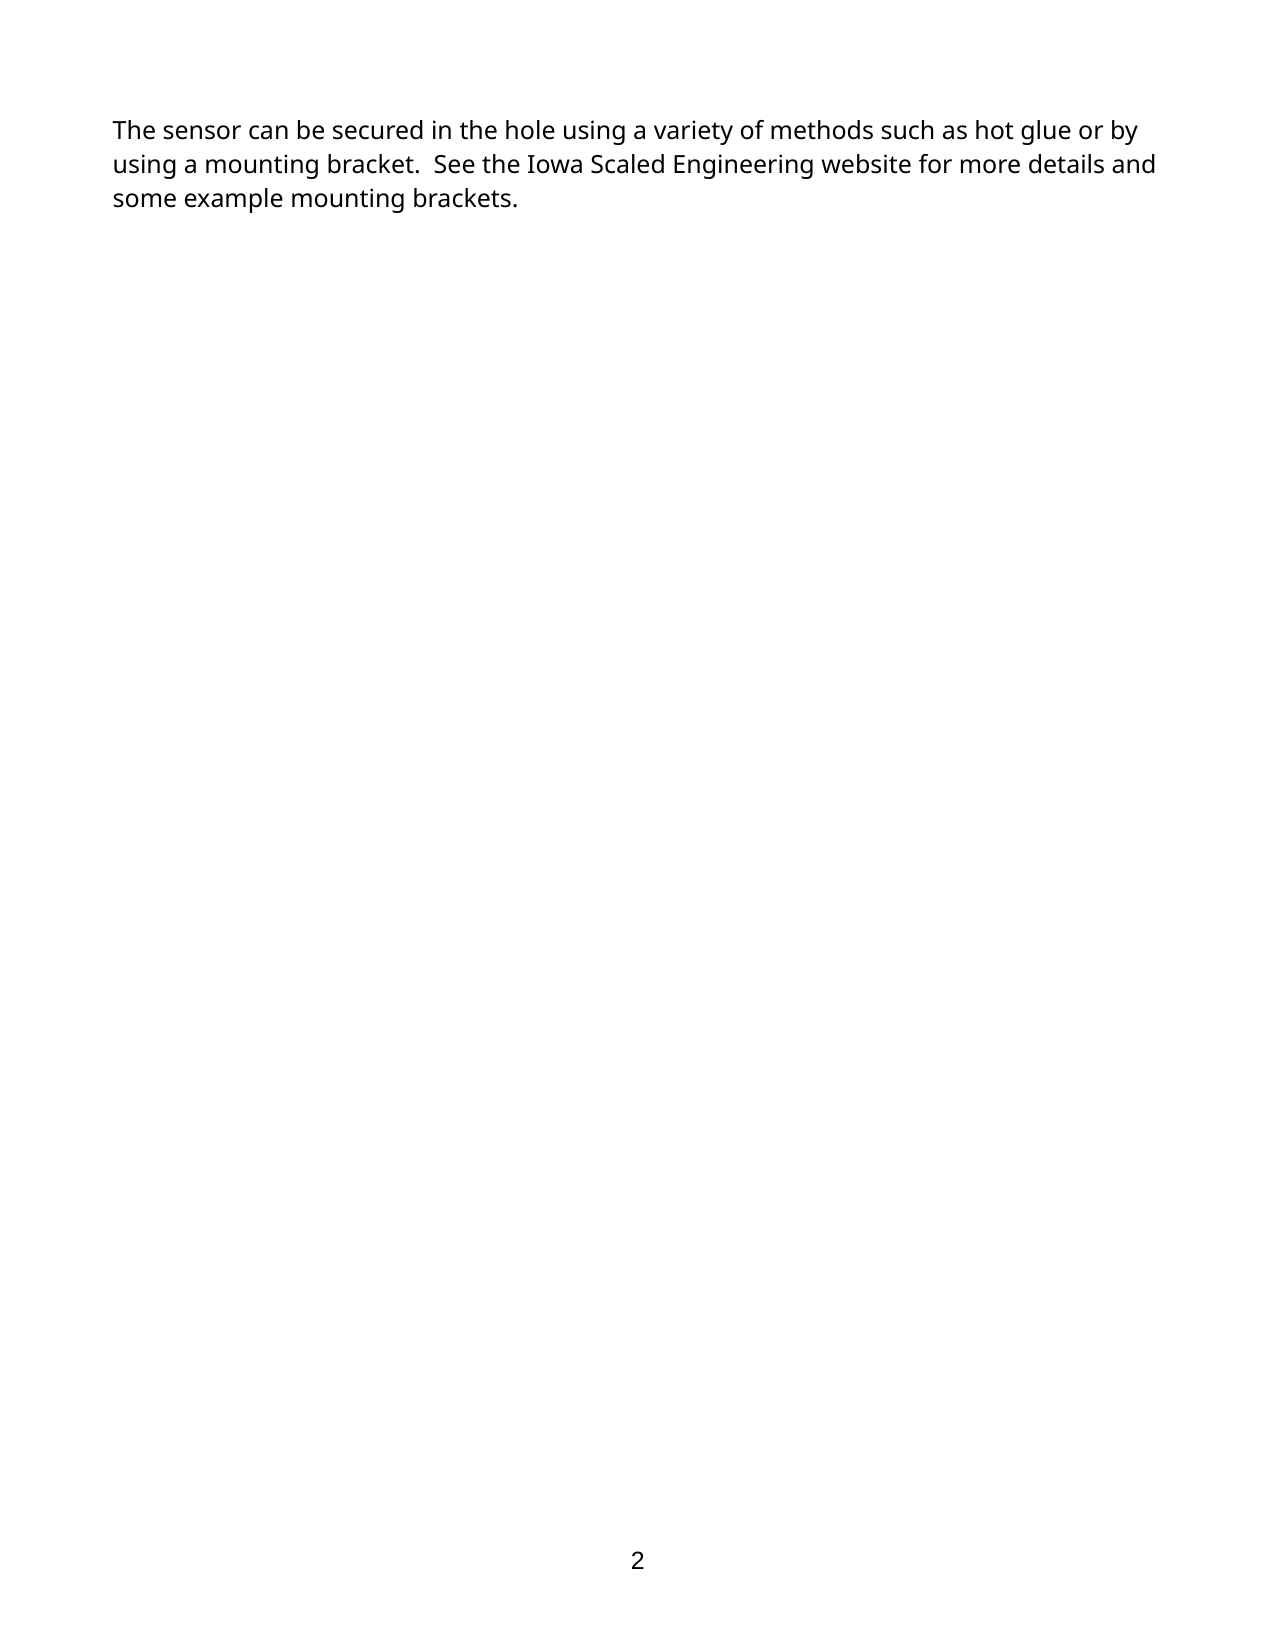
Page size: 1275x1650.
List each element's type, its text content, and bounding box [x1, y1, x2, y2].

text The sensor can be secured in the hole using a variety of methods such as hot glue or by using a mounting bracket. See the Iowa Scaled Engineering website for more details and some example mounting brackets. [112, 112, 1162, 215]
